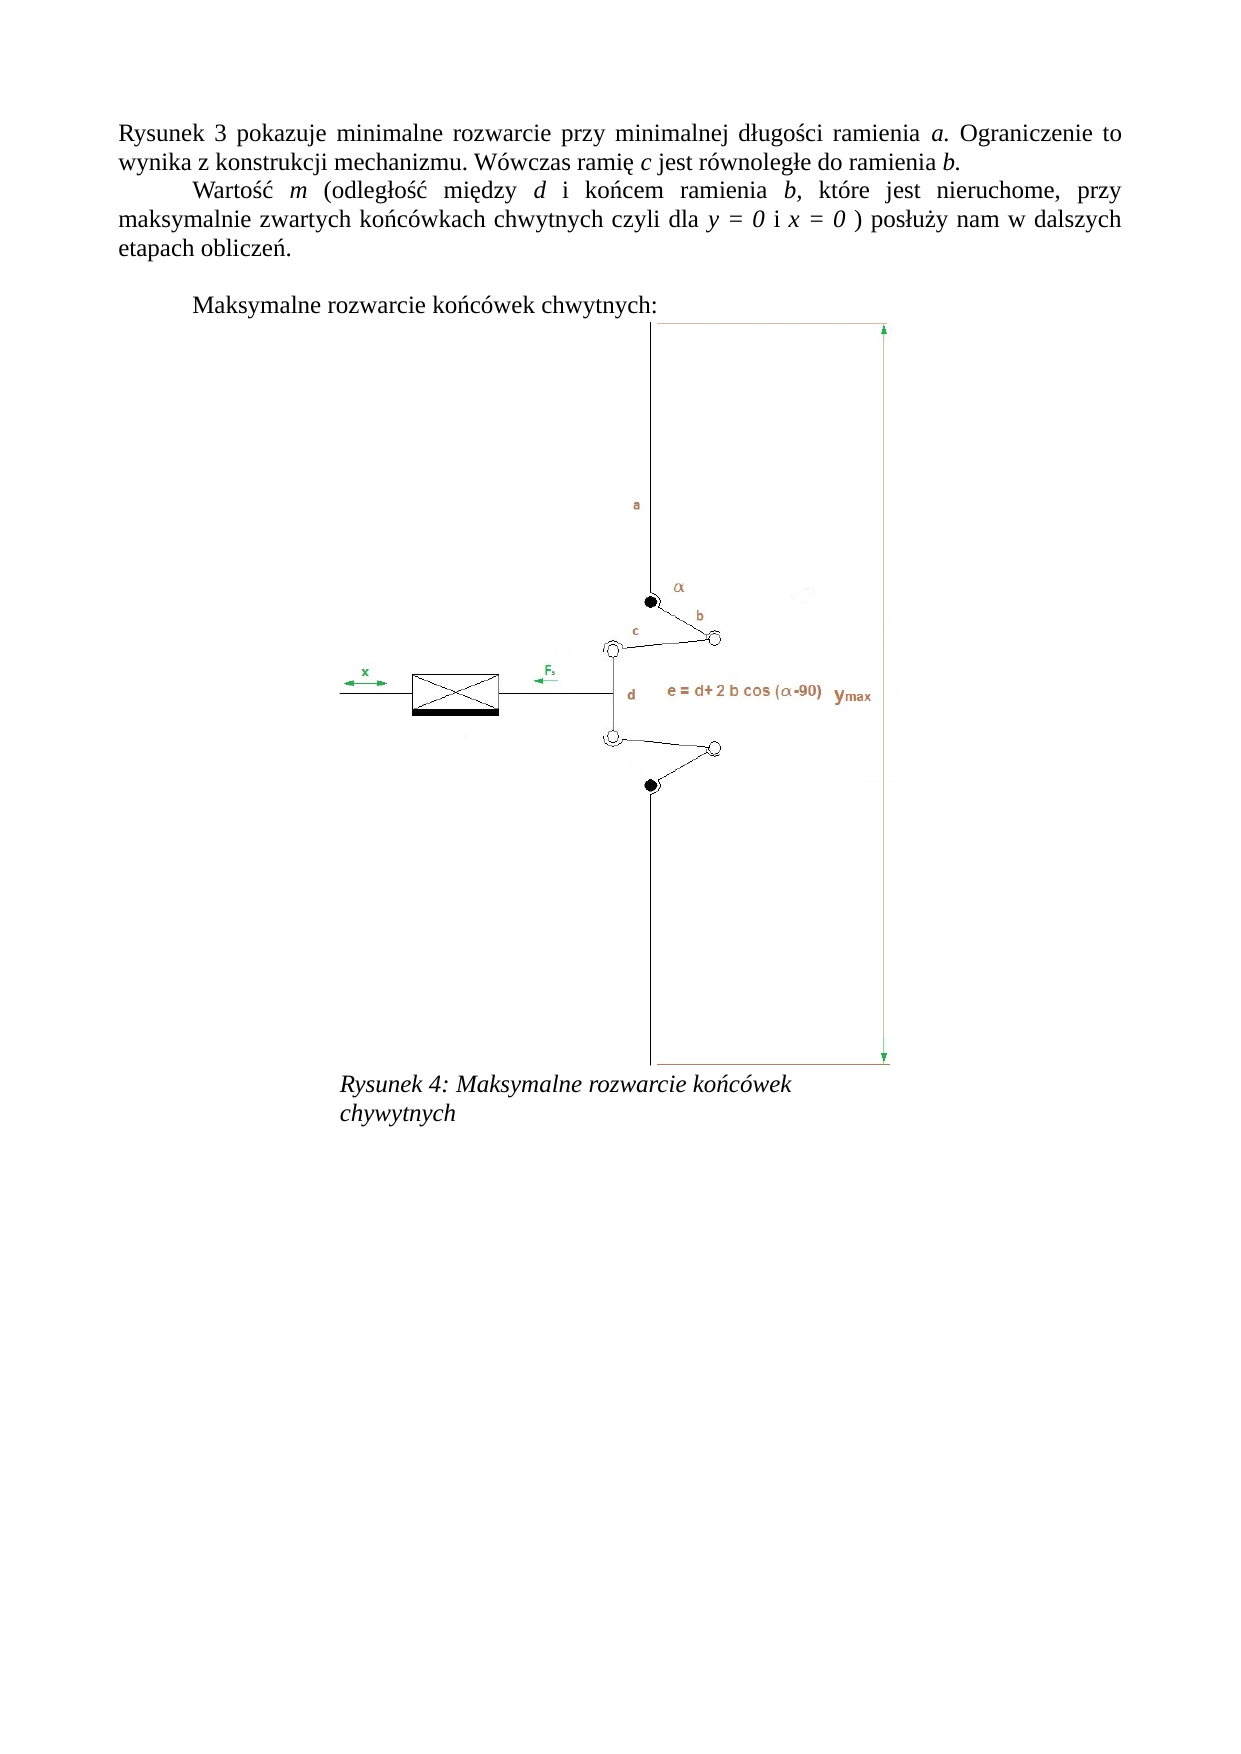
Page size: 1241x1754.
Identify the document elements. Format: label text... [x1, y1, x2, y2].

text Rysunek 3 pokazuje minimalne rozwarcie przy minimalnej długości ramienia a. Ograniczenie to wynika z konstrukcji mechanizmu. Wówczas ramię c jest równoległe do ramienia b. [118, 118, 1122, 176]
text Wartość m (odległość między d i końcem ramienia b, które jest nieruchome, przy maksymalnie zwartych końcówkach chwytnych czyli dla y = 0 i x = 0 ) posłuży nam w dalszych etapach obliczeń. [118, 176, 1122, 262]
text Maksymalne rozwarcie końcówek chwytnych: [118, 291, 1122, 319]
text Rysunek 4: Maksymalne rozwarcie końcówek chywytnych [339, 1070, 901, 1127]
picture [339, 319, 901, 1070]
